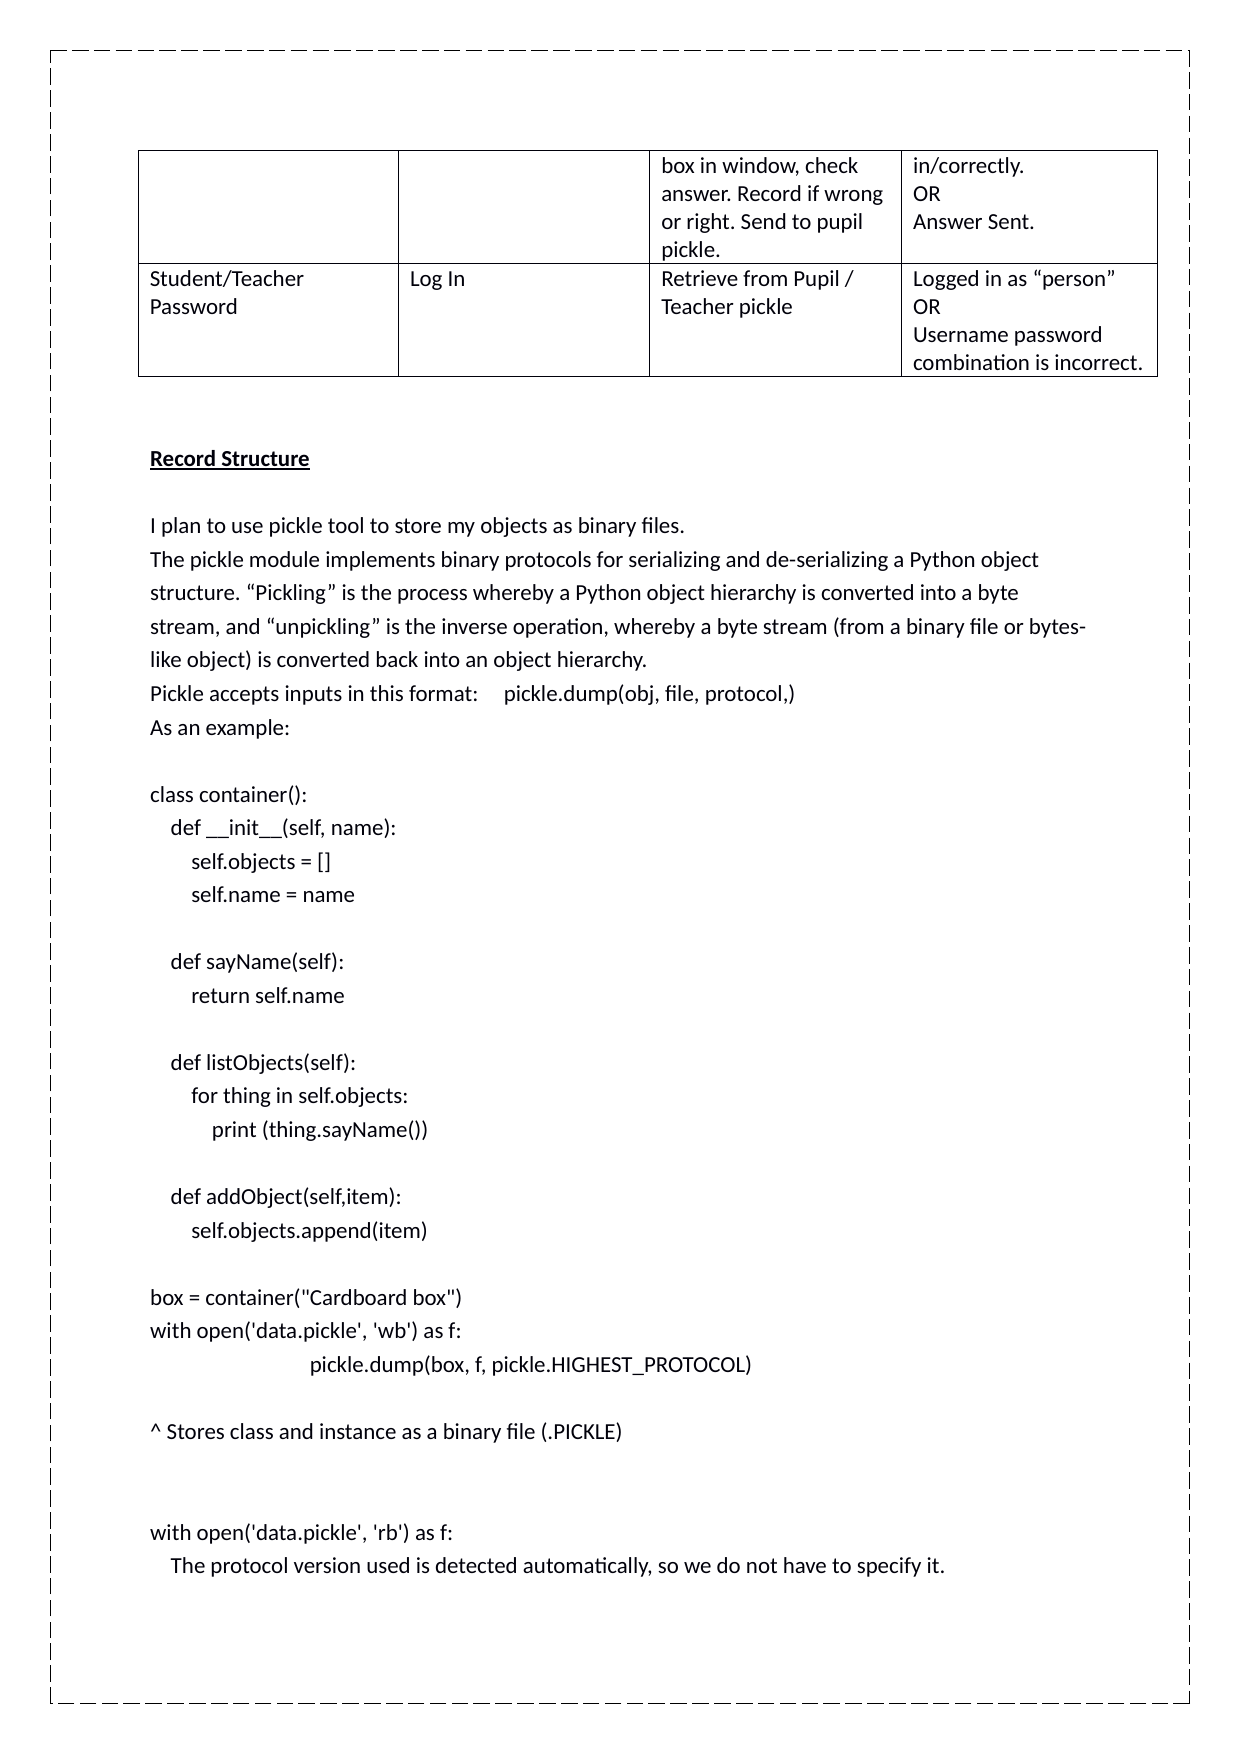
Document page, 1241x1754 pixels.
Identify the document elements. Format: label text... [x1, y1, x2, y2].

text print (thing.sayName()) [150, 1115, 1090, 1143]
text def sayName(self): [150, 947, 1090, 976]
table_cell [139, 151, 398, 263]
text box = container("Cardboard box") [150, 1283, 1090, 1311]
text def addObject(self,item): [150, 1182, 1090, 1210]
table_cell Retrieve from Pupil / Teacher pickle [650, 264, 901, 376]
text self.objects = [] [150, 847, 1090, 875]
text with open('data.pickle', 'rb') as f: [150, 1518, 1090, 1546]
text def __init__(self, name): [150, 813, 1090, 841]
text Record Structure [150, 444, 1090, 472]
text self.objects.append(item) [150, 1216, 1090, 1244]
text with open('data.pickle', 'wb') as f: [150, 1316, 1090, 1344]
text pickle.dump(box, f, pickle.HIGHEST_PROTOCOL) [150, 1350, 1090, 1378]
text The protocol version used is detected automatically, so we do not have to specify it. [150, 1551, 1090, 1579]
text I plan to use pickle tool to store my objects as binary files. [150, 511, 1090, 539]
table_cell Log In [399, 264, 649, 376]
table_cell Student/Teacher Password [139, 264, 398, 376]
text The pickle module implements binary protocols for serializing and de-serializing a Python object structure. “Pickling” is the process whereby a Python object hierarchy is converted into a byte stream, and “unpickling” is the inverse operation, whereby a byte stream (from a binary file or bytes-like object) is converted back into an object hierarchy. [150, 545, 1090, 674]
text ^ Stores class and instance as a binary file (.PICKLE) [150, 1417, 1090, 1445]
table_cell [399, 151, 649, 263]
text As an example: [150, 713, 1090, 741]
text return self.name [150, 981, 1090, 1009]
text for thing in self.objects: [150, 1082, 1090, 1110]
text Pickle accepts inputs in this format: pickle.dump(obj, file, protocol,) [150, 679, 1090, 707]
text class container(): [150, 780, 1090, 808]
text def listObjects(self): [150, 1048, 1090, 1076]
text self.name = name [150, 880, 1090, 908]
table_cell in/correctly. OR Answer Sent. [902, 151, 1157, 263]
